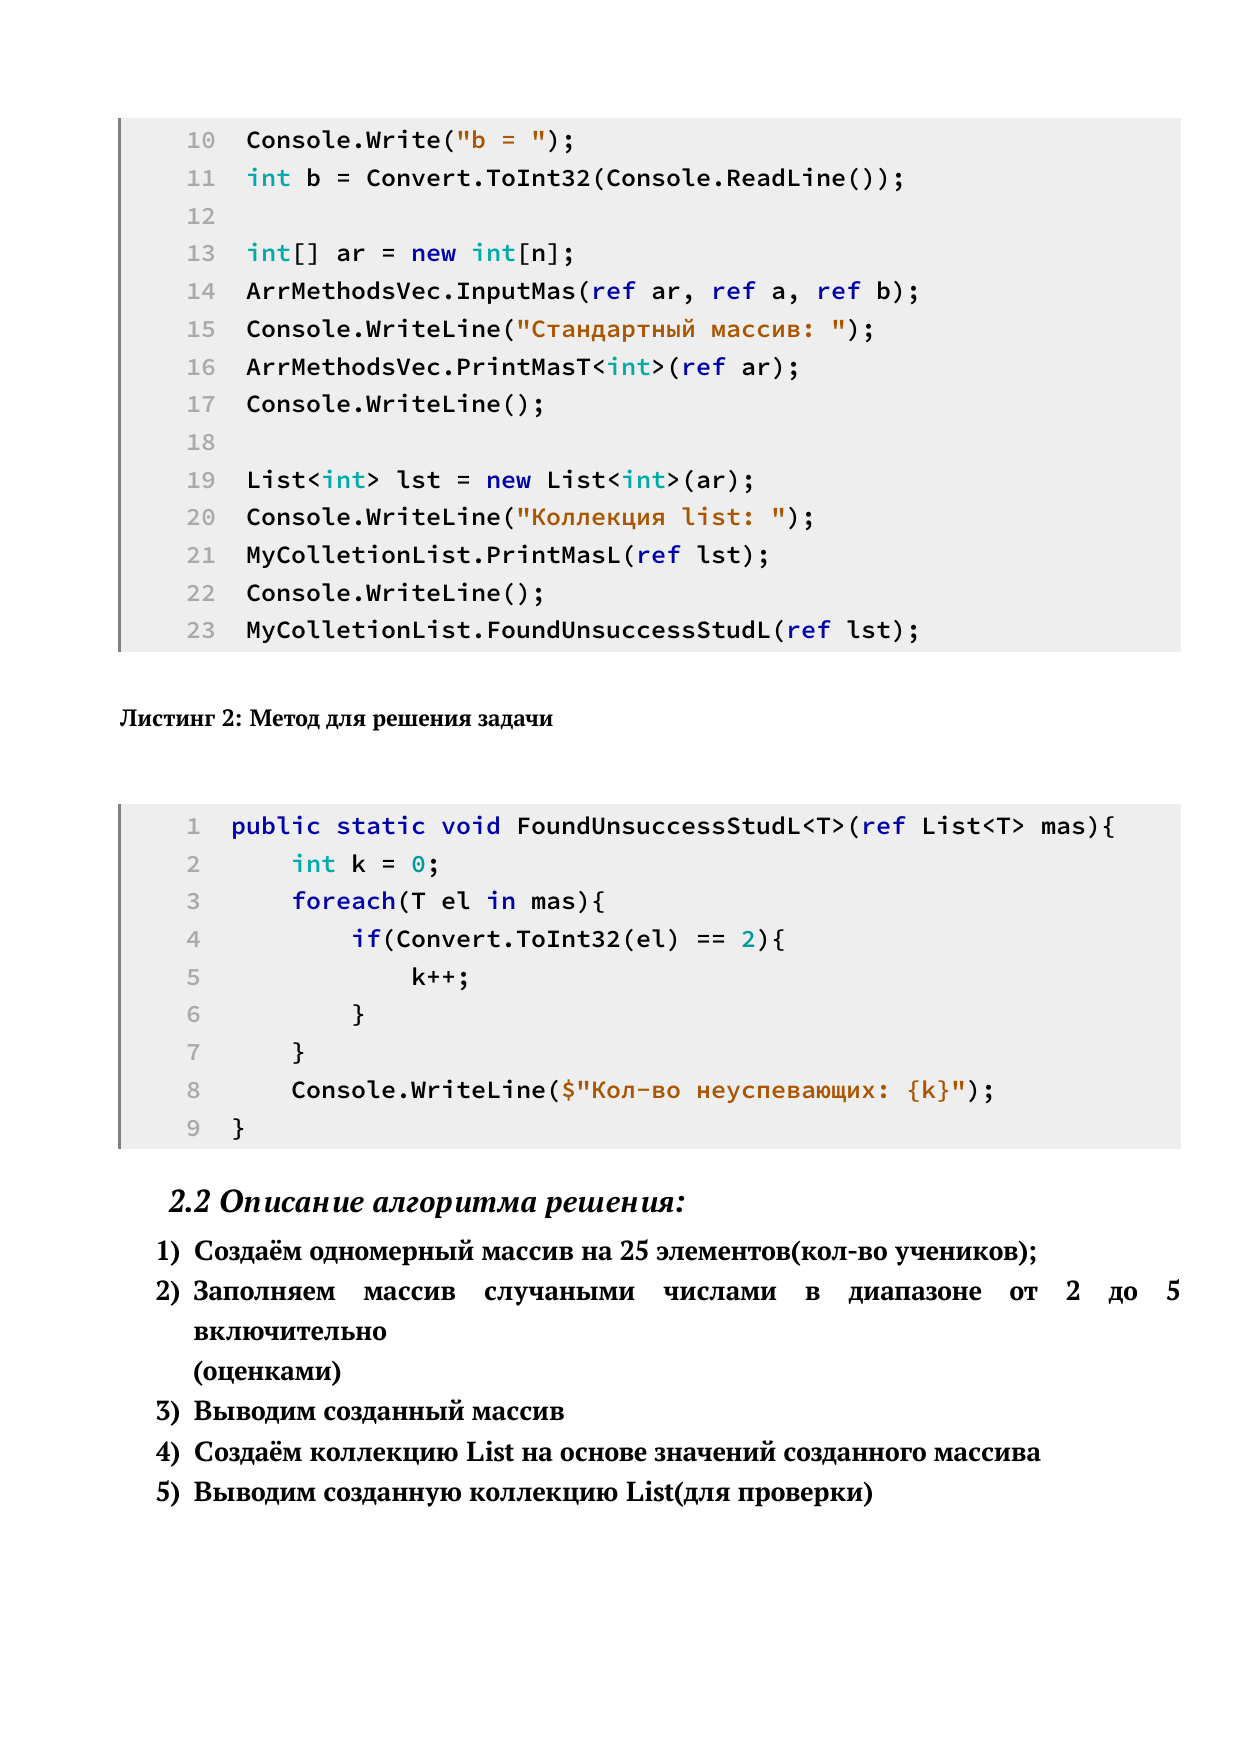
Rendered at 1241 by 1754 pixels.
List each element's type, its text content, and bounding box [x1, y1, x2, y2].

list Заполняем массив случаными числами в диапазоне от 2 до 5 включительно [156, 1273, 1181, 1347]
text 8 Console.WriteLine($"Кол-во неуспевающих: {k}"); [121, 1068, 1181, 1105]
list (оценками) [156, 1353, 1181, 1387]
list Выводим созданную коллекцию List(для проверки) [156, 1474, 1181, 1507]
text 18 [121, 420, 1181, 457]
text 17 Console.WriteLine(); [121, 382, 1181, 419]
text 22 Console.WriteLine(); [121, 571, 1181, 608]
text 3 foreach(T el in mas){ [121, 879, 1181, 917]
text 6 } [121, 992, 1181, 1030]
list Создаём одномерный массив на 25 элементов(кол-во учеников); [156, 1233, 1181, 1266]
text 9 } [121, 1106, 1181, 1149]
text 20 Console.WriteLine("Коллекция list: "); [121, 495, 1181, 533]
text 13 int[] ar = new int[n]; [121, 231, 1181, 269]
text 21 MyColletionList.PrintMasL(ref lst); [121, 533, 1181, 570]
text 4 if(Convert.ToInt32(el) == 2){ [121, 917, 1181, 954]
text 12 [121, 193, 1181, 231]
subtitle 2.2 Описание алгоритма решения: [118, 1181, 1181, 1220]
text 1 public static void FoundUnsuccessStudL<T>(ref List<T> mas){ [121, 804, 1181, 841]
text Листинг 2: Метод для решения задачи [119, 703, 1180, 732]
text 19 List<int> lst = new List<int>(ar); [121, 457, 1181, 495]
text 15 Console.WriteLine("Стандартный массив: "); [121, 307, 1181, 344]
text 16 ArrMethodsVec.PrintMasT<int>(ref ar); [121, 344, 1181, 382]
list Создаём коллекцию List на основе значений созданного массива [156, 1434, 1181, 1467]
text 11 int b = Convert.ToInt32(Console.ReadLine()); [121, 156, 1181, 193]
list Выводим созданный массив [156, 1393, 1181, 1427]
text 2 int k = 0; [121, 842, 1181, 879]
text 10 Console.Write("b = "); [121, 118, 1181, 156]
text 14 ArrMethodsVec.InputMas(ref ar, ref a, ref b); [121, 269, 1181, 306]
text 5 k++; [121, 955, 1181, 992]
text 23 MyColletionList.FoundUnsuccessStudL(ref lst); [121, 608, 1181, 652]
text 7 } [121, 1030, 1181, 1067]
